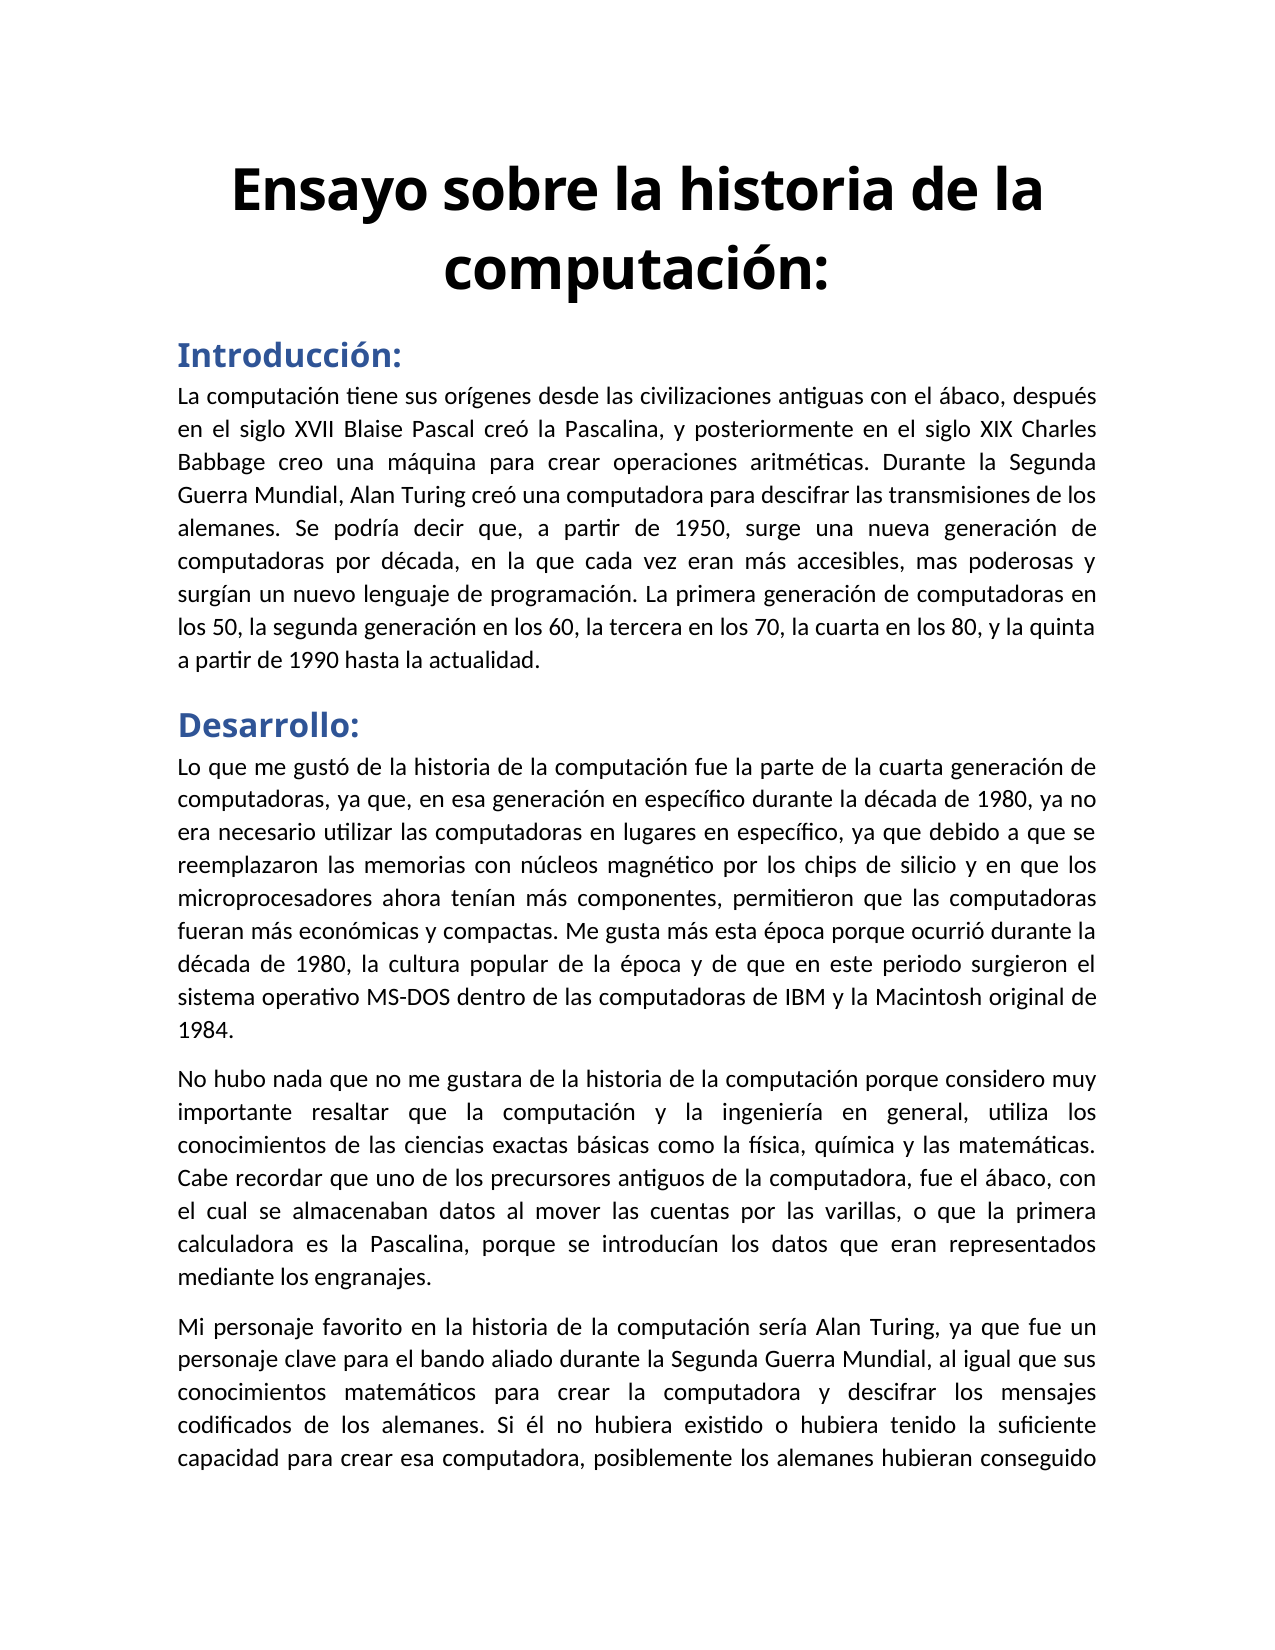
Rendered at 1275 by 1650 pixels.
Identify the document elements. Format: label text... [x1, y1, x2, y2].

subtitle Desarrollo: [177, 702, 1098, 747]
subtitle Introducción: [177, 332, 1098, 377]
text Lo que me gustó de la historia de la computación fue la parte de la cuarta generación de computadoras, ya que, en esa generación en específico durante la década de 1980, ya no era necesario utilizar las computadoras en lugares en específico, ya que debido a que se reemplazaron las memorias con núcleos magnético por los chips de silicio y en que los microprocesadores ahora tenían más componentes, permitieron que las computadoras fueran más económicas y compactas. Me gusta más esta época porque ocurrió durante la década de 1980, la cultura popular de la época y de que en este periodo surgieron el sistema operativo MS-DOS dentro de las computadoras de IBM y la Macintosh original de 1984. [177, 751, 1098, 1044]
text Mi personaje favorito en la historia de la computación sería Alan Turing, ya que fue un personaje clave para el bando aliado durante la Segunda Guerra Mundial, al igual que sus conocimientos matemáticos para crear la computadora y descifrar los mensajes codificados de los alemanes. Si él no hubiera existido o hubiera tenido la suficiente capacidad para crear esa computadora, posiblemente los alemanes hubieran conseguido [177, 1311, 1098, 1473]
text No hubo nada que no me gustara de la historia de la computación porque considero muy importante resaltar que la computación y la ingeniería en general, utiliza los conocimientos de las ciencias exactas básicas como la física, química y las matemáticas. Cabe recordar que uno de los precursores antiguos de la computadora, fue el ábaco, con el cual se almacenaban datos al mover las cuentas por las varillas, o que la primera calculadora es la Pascalina, porque se introducían los datos que eran representados mediante los engranajes. [177, 1064, 1098, 1292]
title Ensayo sobre la historia de la computación: [177, 148, 1098, 307]
text La computación tiene sus orígenes desde las civilizaciones antiguas con el ábaco, después en el siglo XVII Blaise Pascal creó la Pascalina, y posteriormente en el siglo XIX Charles Babbage creo una máquina para crear operaciones aritméticas. Durante la Segunda Guerra Mundial, Alan Turing creó una computadora para descifrar las transmisiones de los alemanes. Se podría decir que, a partir de 1950, surge una nueva generación de computadoras por década, en la que cada vez eran más accesibles, mas poderosas y surgían un nuevo lenguaje de programación. La primera generación de computadoras en los 50, la segunda generación en los 60, la tercera en los 70, la cuarta en los 80, y la quinta a partir de 1990 hasta la actualidad. [177, 381, 1098, 674]
